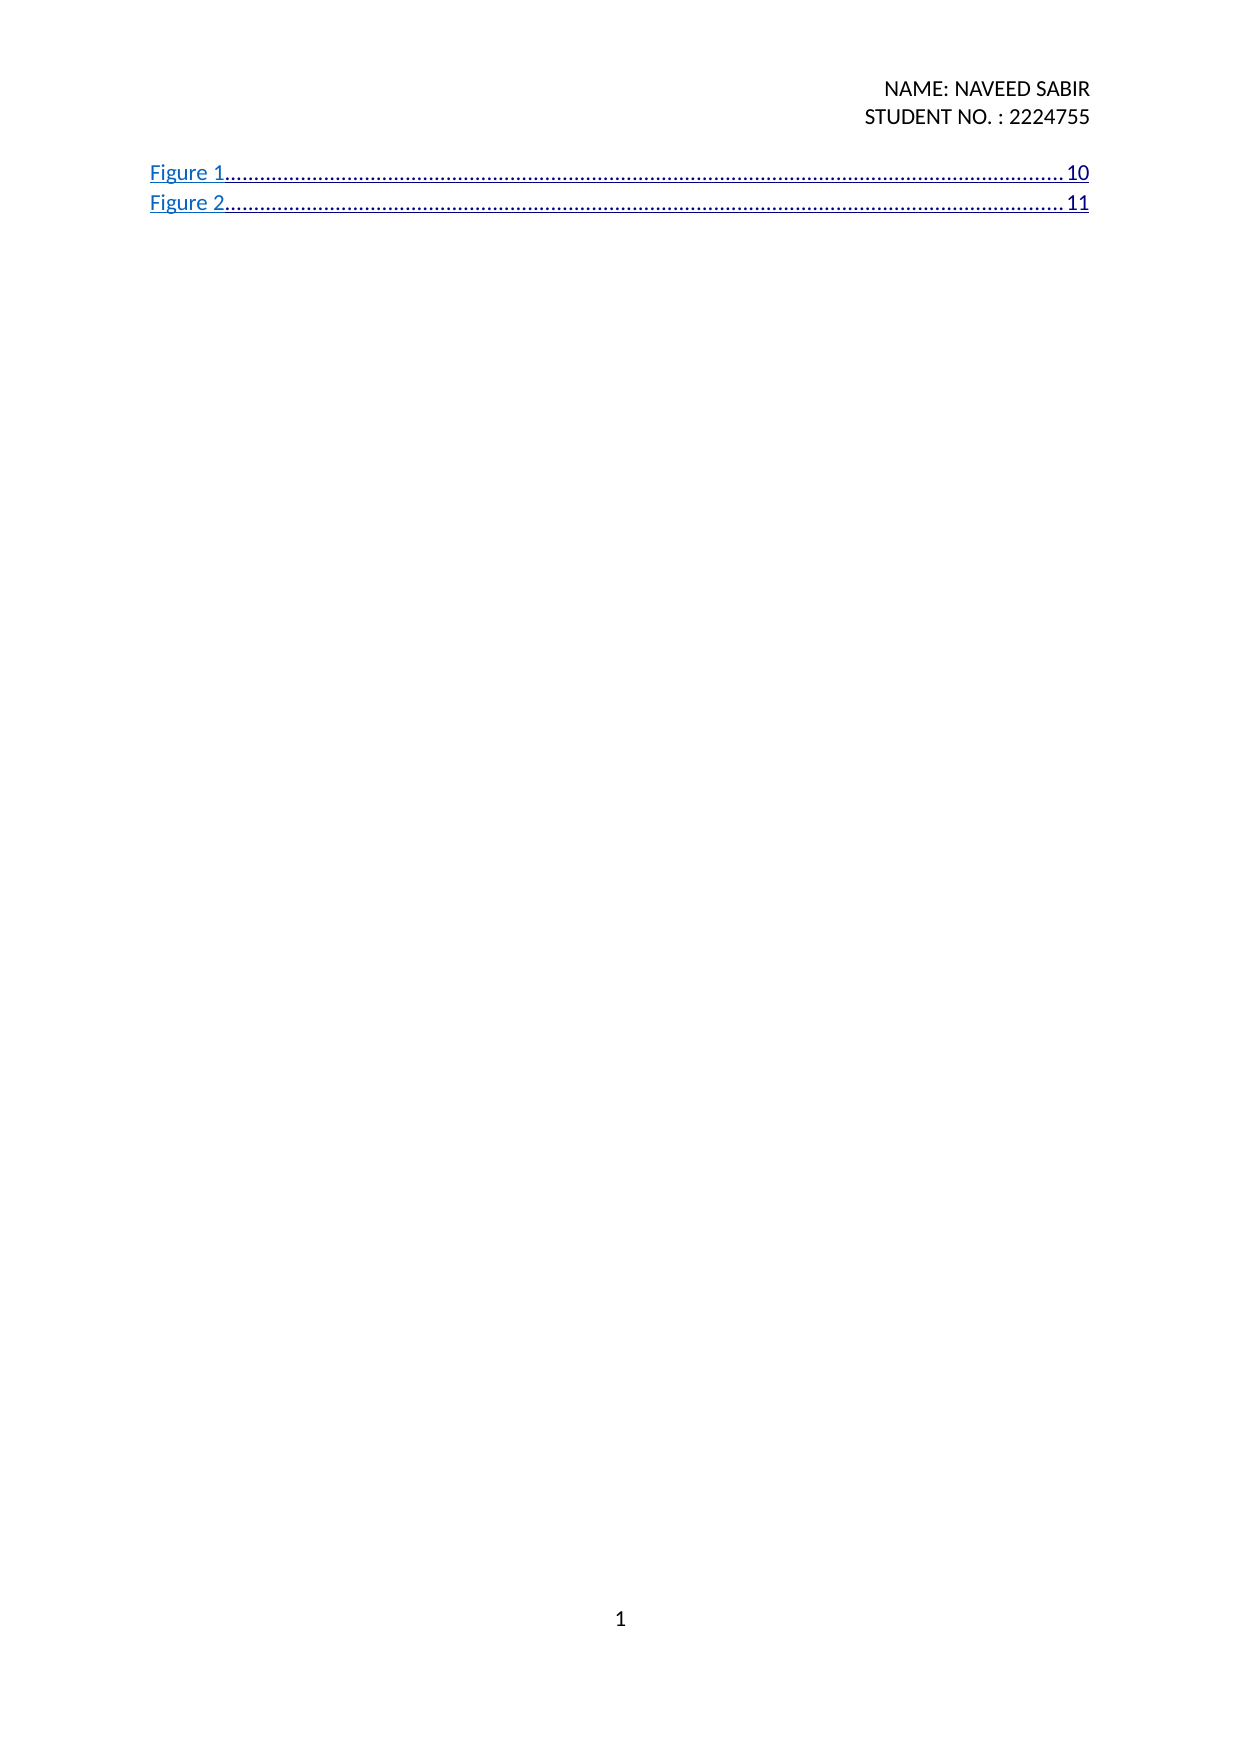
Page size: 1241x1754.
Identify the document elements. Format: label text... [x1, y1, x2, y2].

text Figure 1 10 [150, 158, 1090, 186]
text Figure 2 11 [150, 188, 1090, 216]
